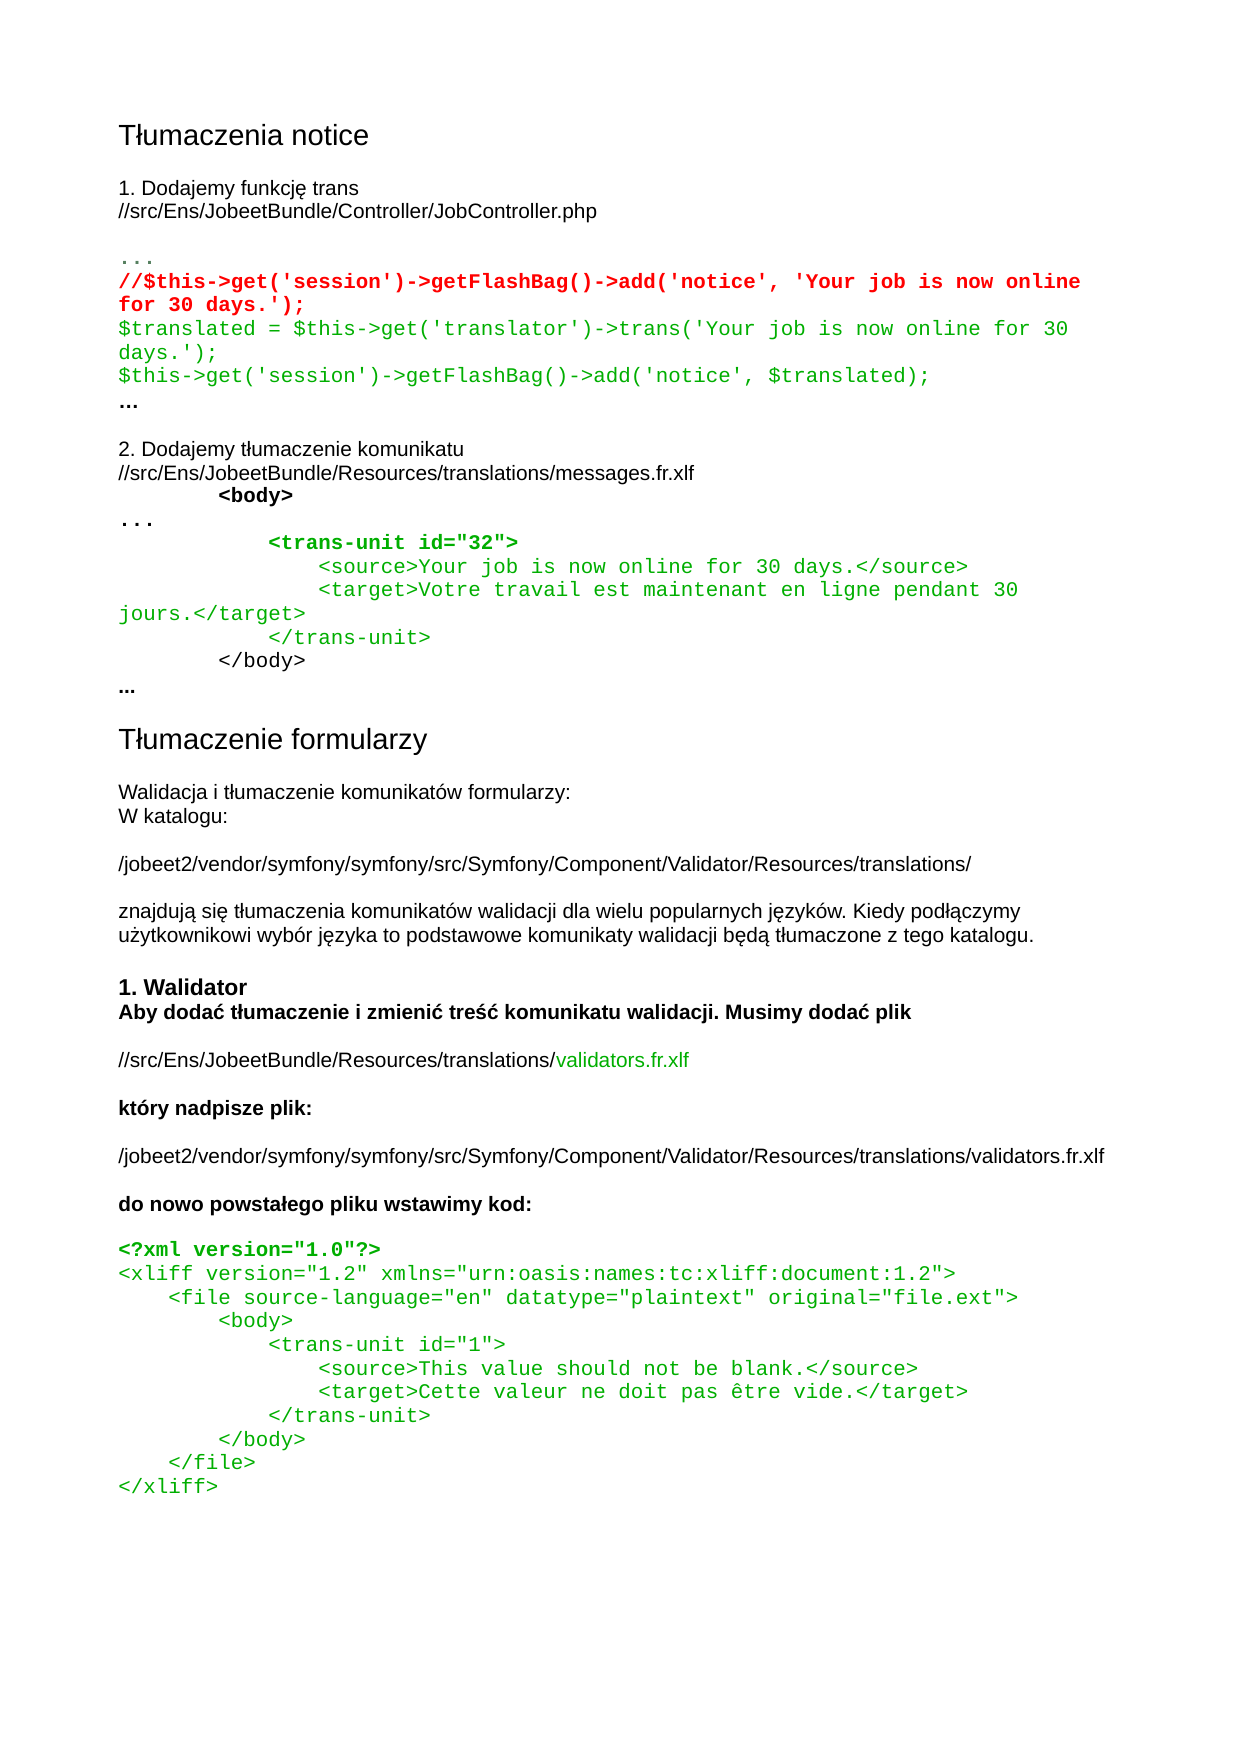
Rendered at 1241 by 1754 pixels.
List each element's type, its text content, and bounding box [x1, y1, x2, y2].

text … [118, 389, 1122, 413]
text W katalogu: [118, 803, 1122, 827]
text </file> [118, 1452, 1122, 1476]
text Tłumaczenia notice [118, 118, 1122, 152]
text <target>Votre travail est maintenant en ligne pendant 30 jours.</target> [118, 579, 1122, 627]
text ... [118, 674, 1122, 698]
text //src/Ens/JobeetBundle/Resources/translations/messages.fr.xlf [118, 461, 1122, 485]
text Walidacja i tłumaczenie komunikatów formularzy: [118, 779, 1122, 803]
text który nadpisze plik: [118, 1096, 1122, 1120]
text <body> [118, 1310, 1122, 1334]
text 2. Dodajemy tłumaczenie komunikatu [118, 437, 1122, 461]
text <?xml version="1.0"?> [118, 1239, 1122, 1263]
text Tłumaczenie formularzy [118, 722, 1122, 756]
text <source>This value should not be blank.</source> [118, 1358, 1122, 1381]
text //$this->get('session')->getFlashBag()->add('notice', 'Your job is now online for 30 days.'); [118, 271, 1122, 318]
text <source>Your job is now online for 30 days.</source> [118, 556, 1122, 579]
text ... [118, 508, 1122, 532]
text <body> [118, 485, 1122, 508]
text <xliff version="1.2" xmlns="urn:oasis:names:tc:xliff:document:1.2"> [118, 1263, 1122, 1287]
text </body> [118, 650, 1122, 674]
text do nowo powstałego pliku wstawimy kod: [118, 1192, 1122, 1216]
text /jobeet2/vendor/symfony/symfony/src/Symfony/Component/Validator/Resources/translations/validators.fr.xlf [118, 1144, 1122, 1168]
text <target>Cette valeur ne doit pas être vide.</target> [118, 1381, 1122, 1405]
text </body> [118, 1429, 1122, 1452]
text 1. Dodajemy funkcję trans [118, 175, 1122, 199]
text 1. Walidator [118, 973, 1122, 1000]
text ... [118, 247, 1122, 271]
text $this->get('session')->getFlashBag()->add('notice', $translated); [118, 365, 1122, 389]
text $translated = $this->get('translator')->trans('Your job is now online for 30 days.'); [118, 318, 1122, 365]
text </xliff> [118, 1476, 1122, 1499]
text </trans-unit> [118, 1405, 1122, 1429]
text </trans-unit> [118, 627, 1122, 650]
text znajdują się tłumaczenia komunikatów walidacji dla wielu popularnych języków. Kiedy podłączymy użytkownikowi wybór języka to podstawowe komunikaty walidacji będą tłumaczone z tego katalogu. [118, 899, 1122, 947]
text Aby dodać tłumaczenie i zmienić treść komunikatu walidacji. Musimy dodać plik [118, 1000, 1122, 1024]
text <trans-unit id="1"> [118, 1334, 1122, 1358]
text <file source-language="en" datatype="plaintext" original="file.ext"> [118, 1287, 1122, 1310]
text //src/Ens/JobeetBundle/Controller/JobController.php [118, 199, 1122, 223]
text //src/Ens/JobeetBundle/Resources/translations/validators.fr.xlf [118, 1048, 1122, 1072]
text /jobeet2/vendor/symfony/symfony/src/Symfony/Component/Validator/Resources/translations/ [118, 851, 1122, 875]
text <trans-unit id="32"> [118, 532, 1122, 556]
